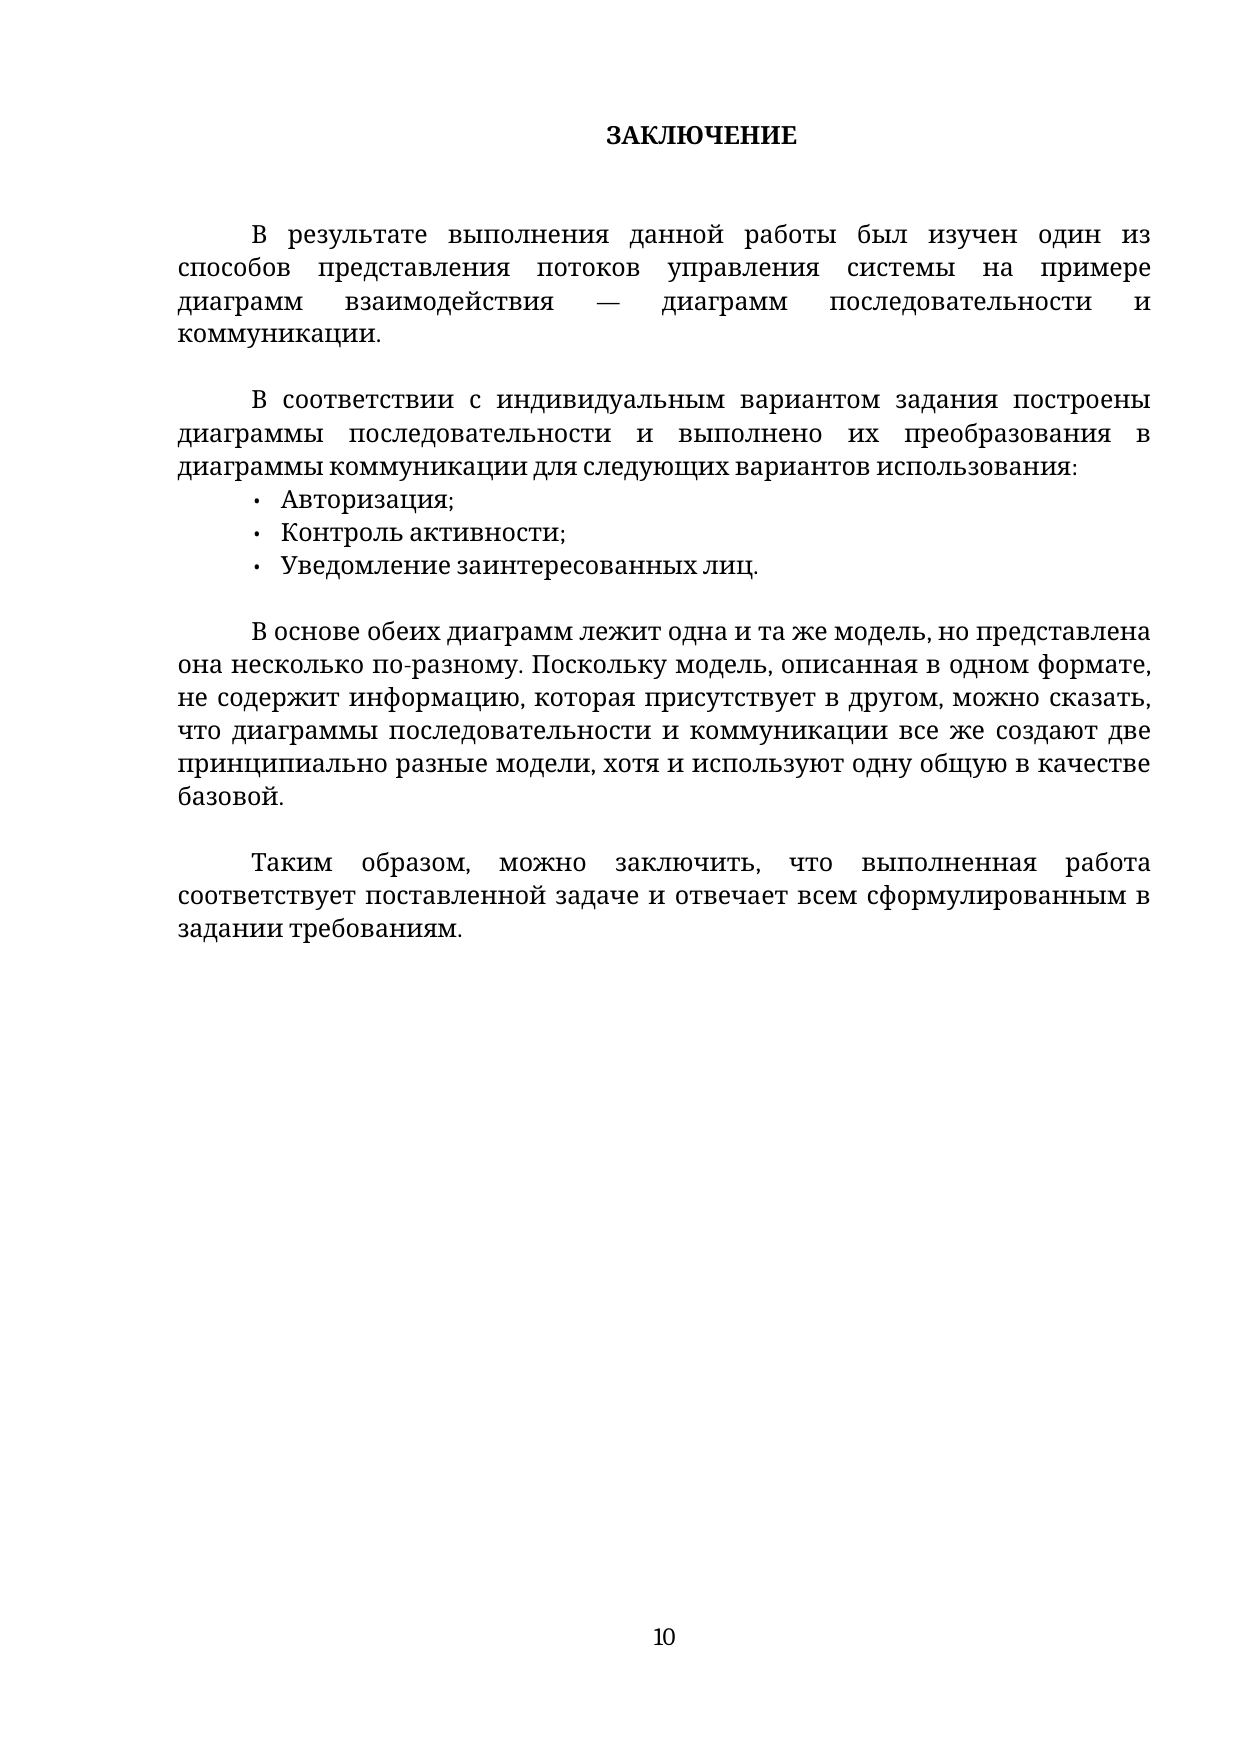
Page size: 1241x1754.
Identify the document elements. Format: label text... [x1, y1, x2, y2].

text В результате выполнения данной работы был изучен один из способов представления потоков управления системы на примере диаграмм взаимодействия — диаграмм последовательности и коммуникации. [177, 221, 1152, 349]
list Контроль активности; [251, 518, 1152, 547]
text В соответствии с индивидуальным вариантом задания построены диаграммы последовательности и выполнено их преобразования в диаграммы коммуникации для следующих вариантов использования: [177, 386, 1152, 481]
text ЗАКЛЮЧЕНИЕ [251, 122, 1152, 151]
text Таким образом, можно заключить, что выполненная работа соответствует поставленной задаче и отвечает всем сформулированным в задании требованиям. [177, 849, 1152, 943]
list Авторизация; [251, 486, 1152, 514]
text В основе обеих диаграмм лежит одна и та же модель, но представлена она несколько по-разному. Поскольку модель, описанная в одном формате, не содержит информацию, которая присутствует в другом, можно сказать, что диаграммы последовательности и коммуникации все же создают две принципиально разные модели, хотя и используют одну общую в качестве базовой. [177, 618, 1152, 811]
list Уведомление заинтересованных лиц. [251, 552, 1152, 580]
